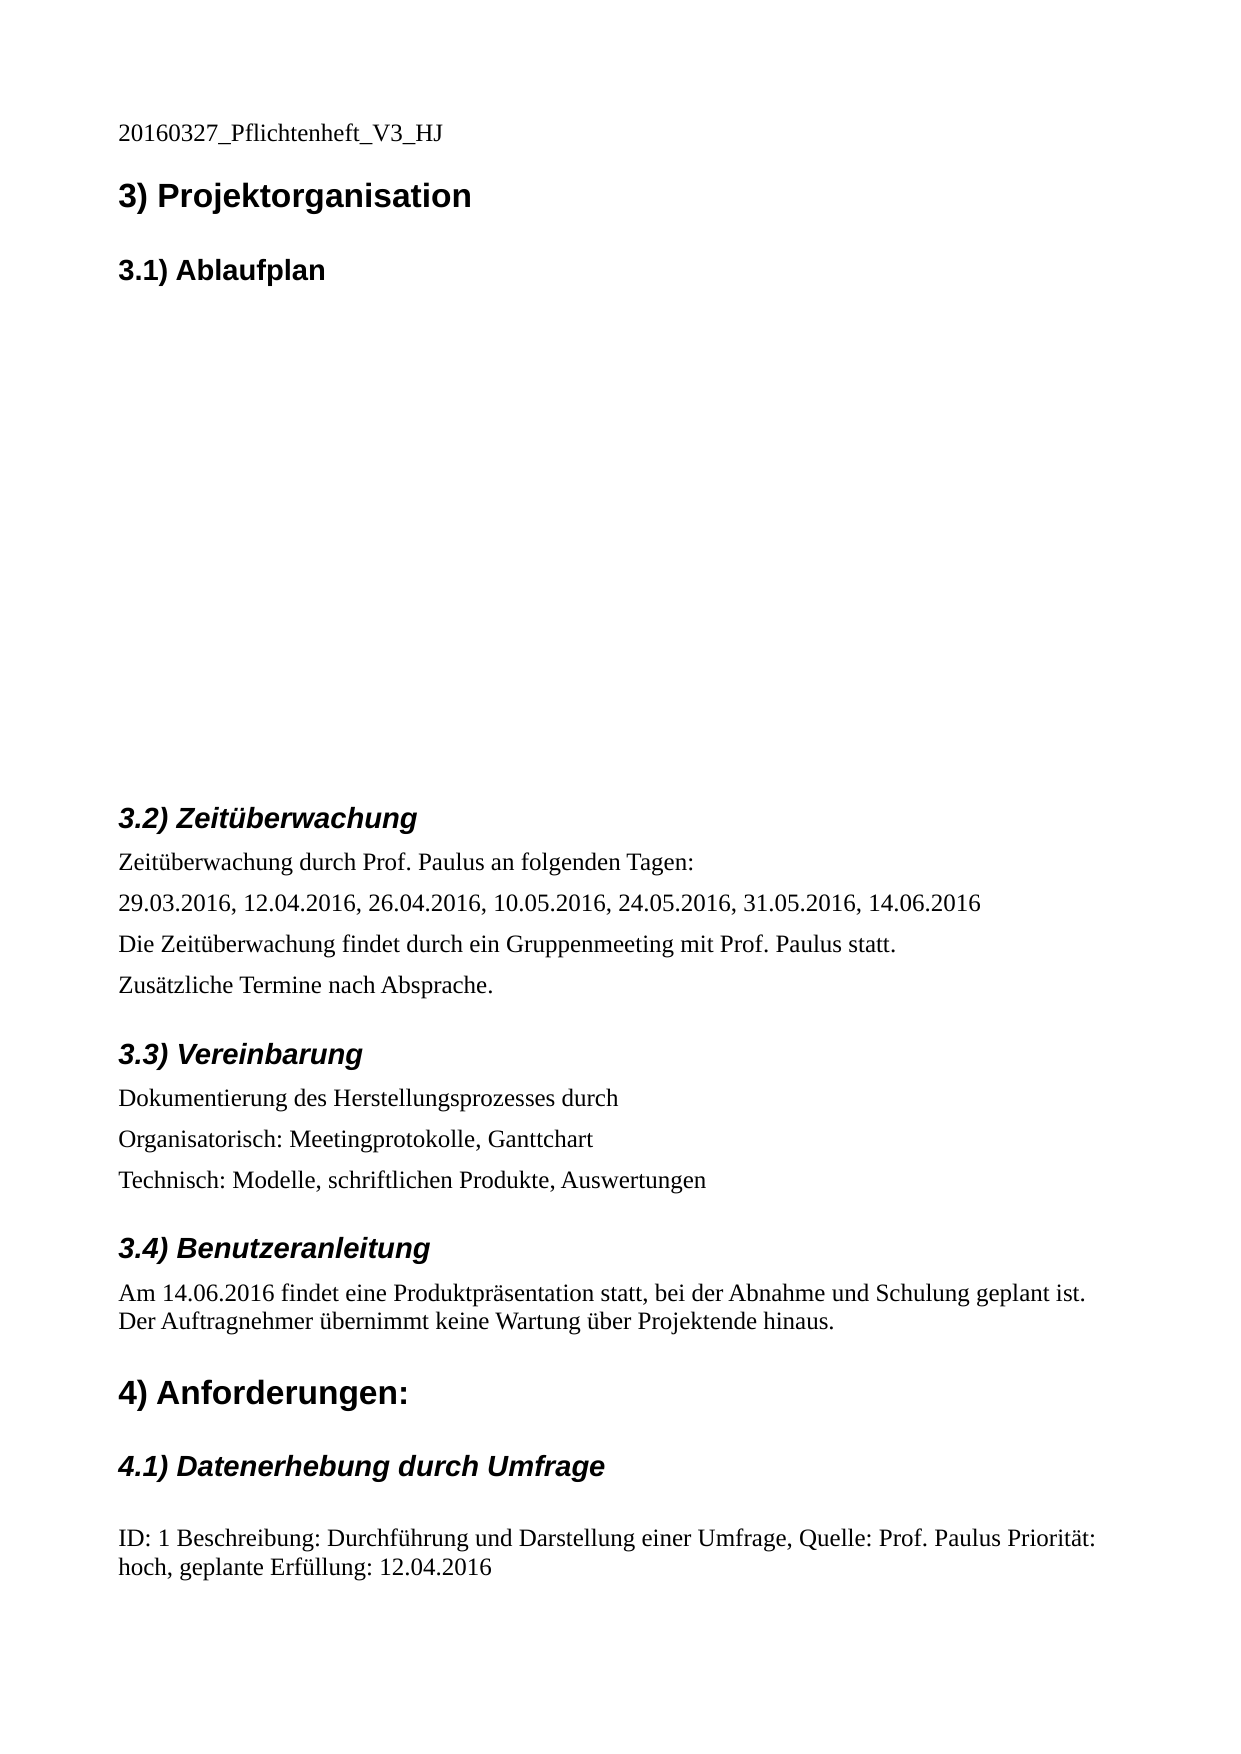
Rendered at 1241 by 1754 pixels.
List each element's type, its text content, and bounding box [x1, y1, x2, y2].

subtitle 3.4) Benutzeranleitung [118, 1232, 1122, 1265]
subtitle 3.1) Ablaufplan [118, 252, 1122, 286]
subtitle 3) Projektorganisation [118, 176, 1122, 215]
subtitle 4) Anforderungen: [118, 1373, 1122, 1411]
text Zeitüberwachung durch Prof. Paulus an folgenden Tagen: [118, 847, 1122, 876]
text ID: 1 Beschreibung: Durchführung und Darstellung einer Umfrage, Quelle: Prof. Paulus Priorität: hoch, geplante Erfüllung: 12.04.2016 [118, 1523, 1122, 1581]
text Dokumentierung des Herstellungsprozesses durch [118, 1083, 1122, 1112]
subtitle 3.3) Vereinbarung [118, 1037, 1122, 1070]
text Am 14.06.2016 findet eine Produktpräsentation statt, bei der Abnahme und Schulung geplant ist. Der Auftragnehmer übernimmt keine Wartung über Projektende hinaus. [118, 1278, 1122, 1335]
text Die Zeitüberwachung findet durch ein Gruppenmeeting mit Prof. Paulus statt. [118, 929, 1122, 958]
text Organisatorisch: Meetingprotokolle, Ganttchart [118, 1124, 1122, 1153]
subtitle 4.1) Datenerhebung durch Umfrage [118, 1449, 1122, 1482]
text 29.03.2016, 12.04.2016, 26.04.2016, 10.05.2016, 24.05.2016, 31.05.2016, 14.06.2016 [118, 888, 1122, 917]
text Zusätzliche Termine nach Absprache. [118, 971, 1122, 999]
text Technisch: Modelle, schriftlichen Produkte, Auswertungen [118, 1165, 1122, 1194]
subtitle 3.2) Zeitüberwachung [118, 801, 1122, 834]
